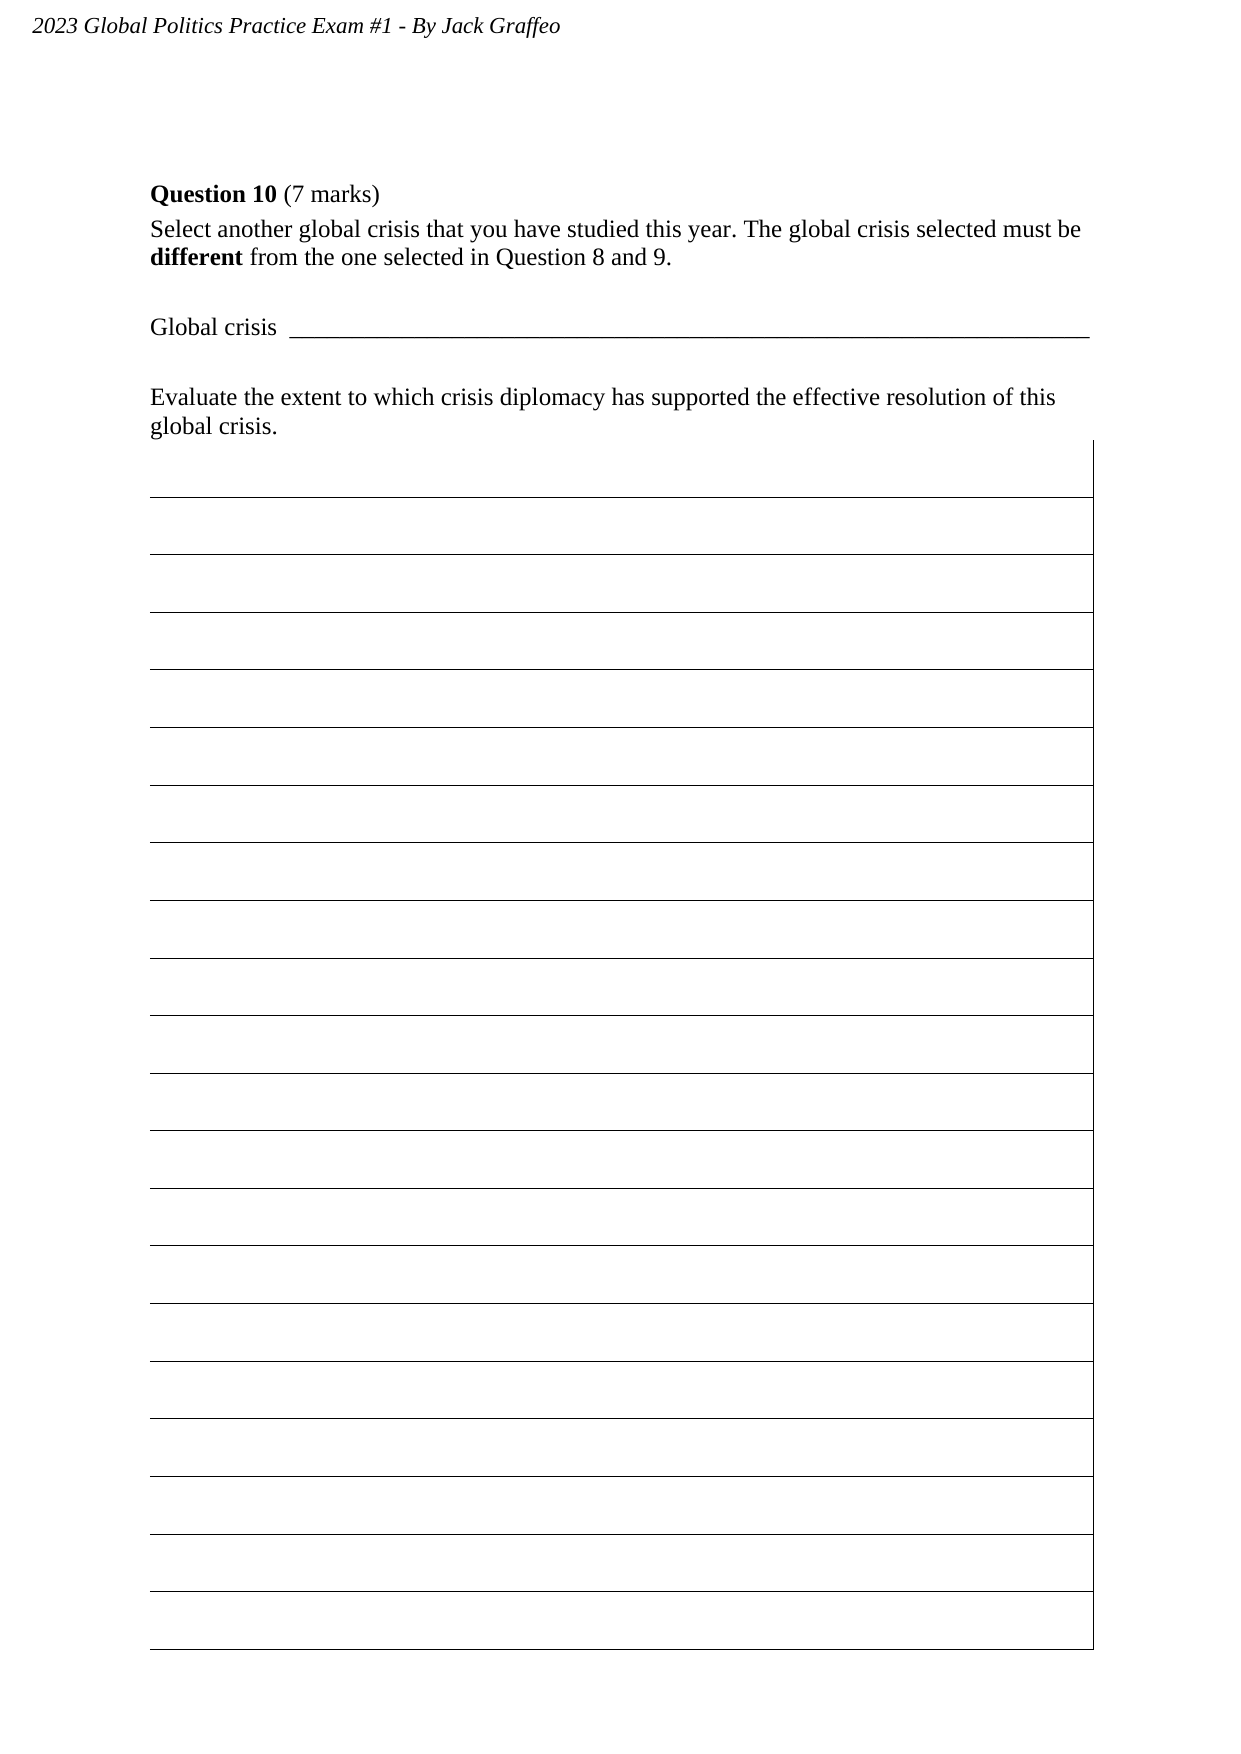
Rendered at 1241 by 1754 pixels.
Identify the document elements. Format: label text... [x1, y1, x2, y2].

table_cell [150, 1477, 1093, 1533]
text Global crisis ________________________________________________________________ [150, 312, 1090, 341]
table_cell [150, 1419, 1093, 1476]
text Question 10 (7 marks) [150, 179, 1090, 207]
text Select another global crisis that you have studied this year. The global crisis selected must be different from the one selected in Question 8 and 9. [150, 214, 1090, 271]
table_cell [150, 786, 1093, 842]
table_cell [150, 728, 1093, 784]
table_cell [150, 1189, 1093, 1245]
table_cell [150, 1074, 1093, 1130]
table_cell [150, 959, 1093, 1015]
table_cell [150, 1016, 1093, 1073]
table_cell [150, 1131, 1093, 1188]
table_cell [150, 1362, 1093, 1418]
table_cell [150, 843, 1093, 900]
table_cell [150, 555, 1093, 612]
table_cell [150, 1304, 1093, 1361]
table_cell [150, 498, 1093, 554]
table_cell [150, 901, 1093, 957]
table_cell [150, 1246, 1093, 1303]
table_cell [150, 1535, 1093, 1591]
text Evaluate the extent to which crisis diplomacy has supported the effective resolution of this global crisis. [150, 382, 1090, 440]
table_cell [150, 670, 1093, 727]
table_header [150, 440, 1093, 497]
table_cell [150, 613, 1093, 669]
table_cell [150, 1592, 1093, 1649]
